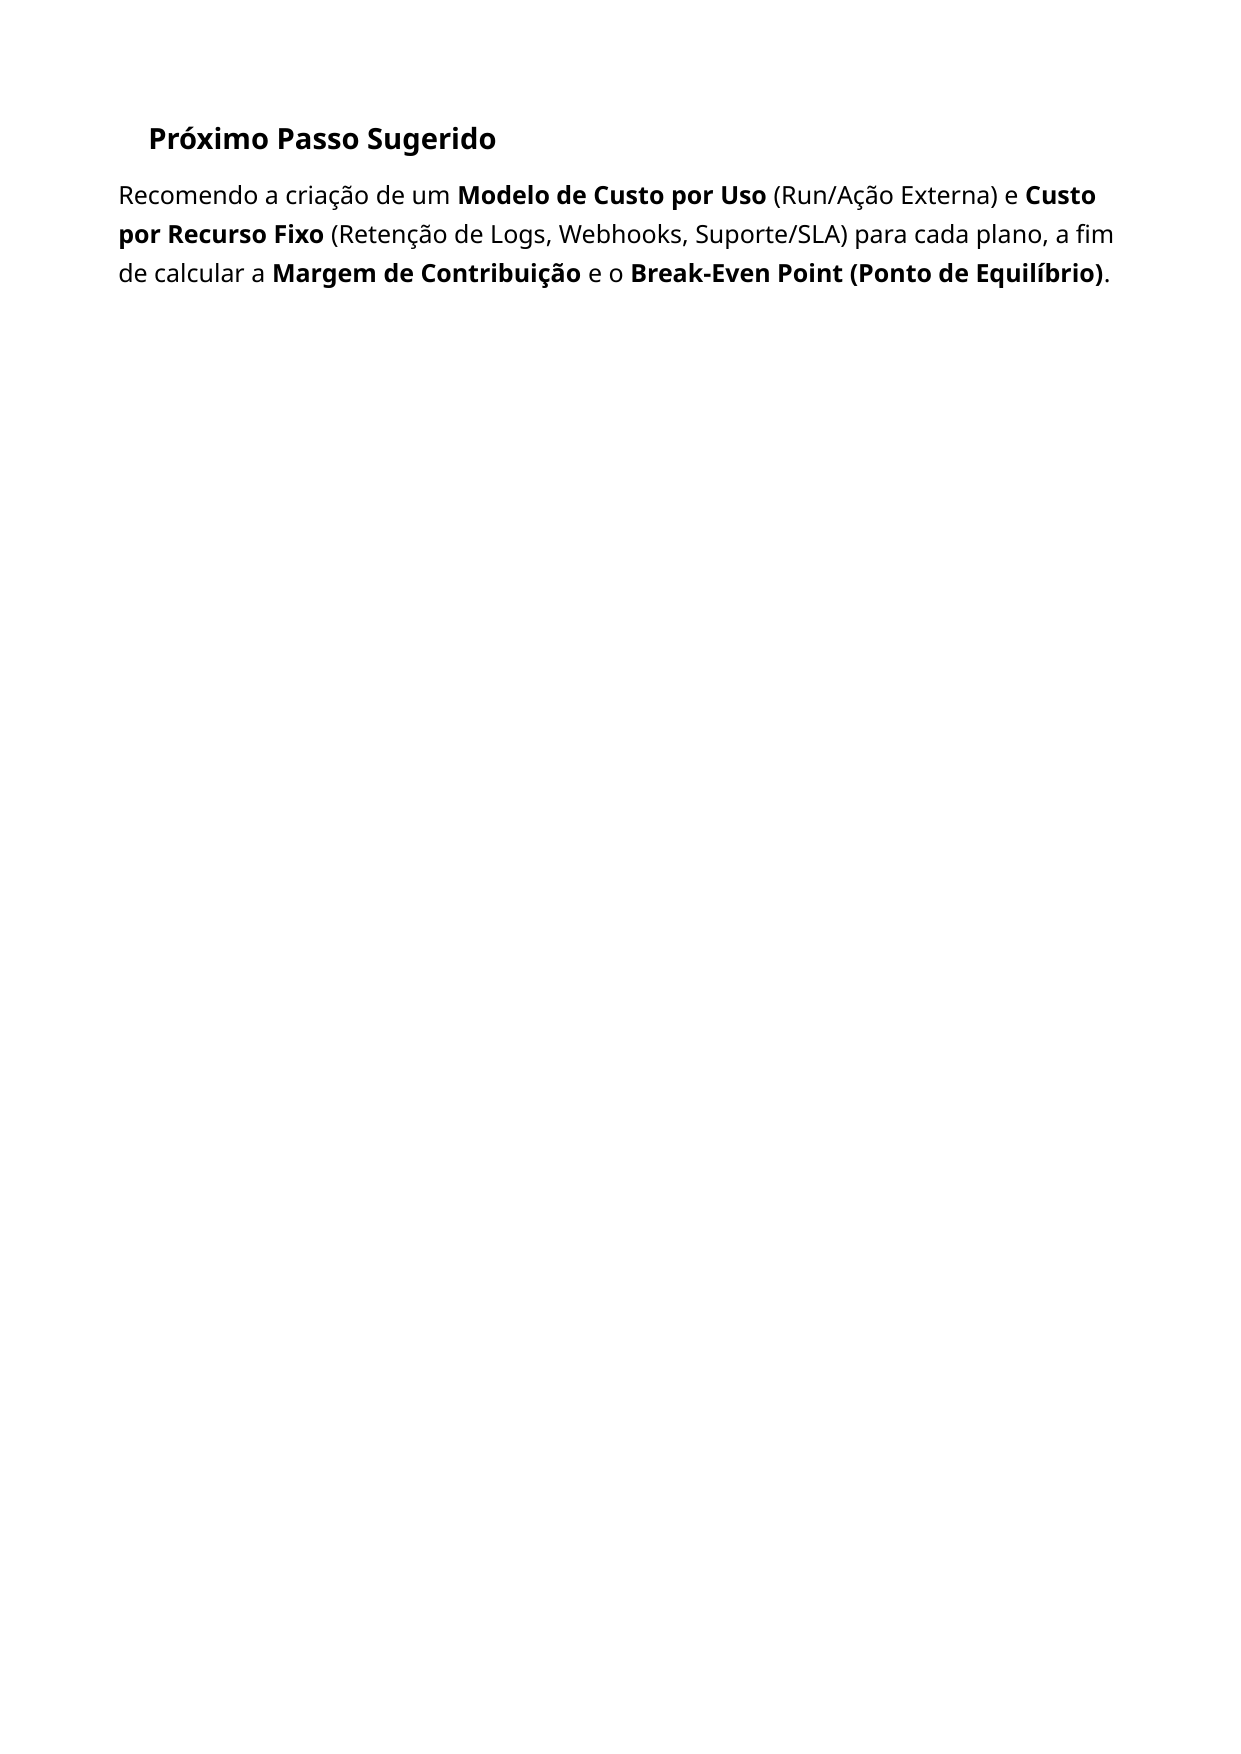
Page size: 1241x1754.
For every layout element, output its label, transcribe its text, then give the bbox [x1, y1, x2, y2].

subtitle 💡 Próximo Passo Sugerido [118, 118, 1122, 158]
text Recomendo a criação de um Modelo de Custo por Uso (Run/Ação Externa) e Custo por Recurso Fixo (Retenção de Logs, Webhooks, Suporte/SLA) para cada plano, a fim de calcular a Margem de Contribuição e o Break-Even Point (Ponto de Equilíbrio). [118, 178, 1122, 289]
